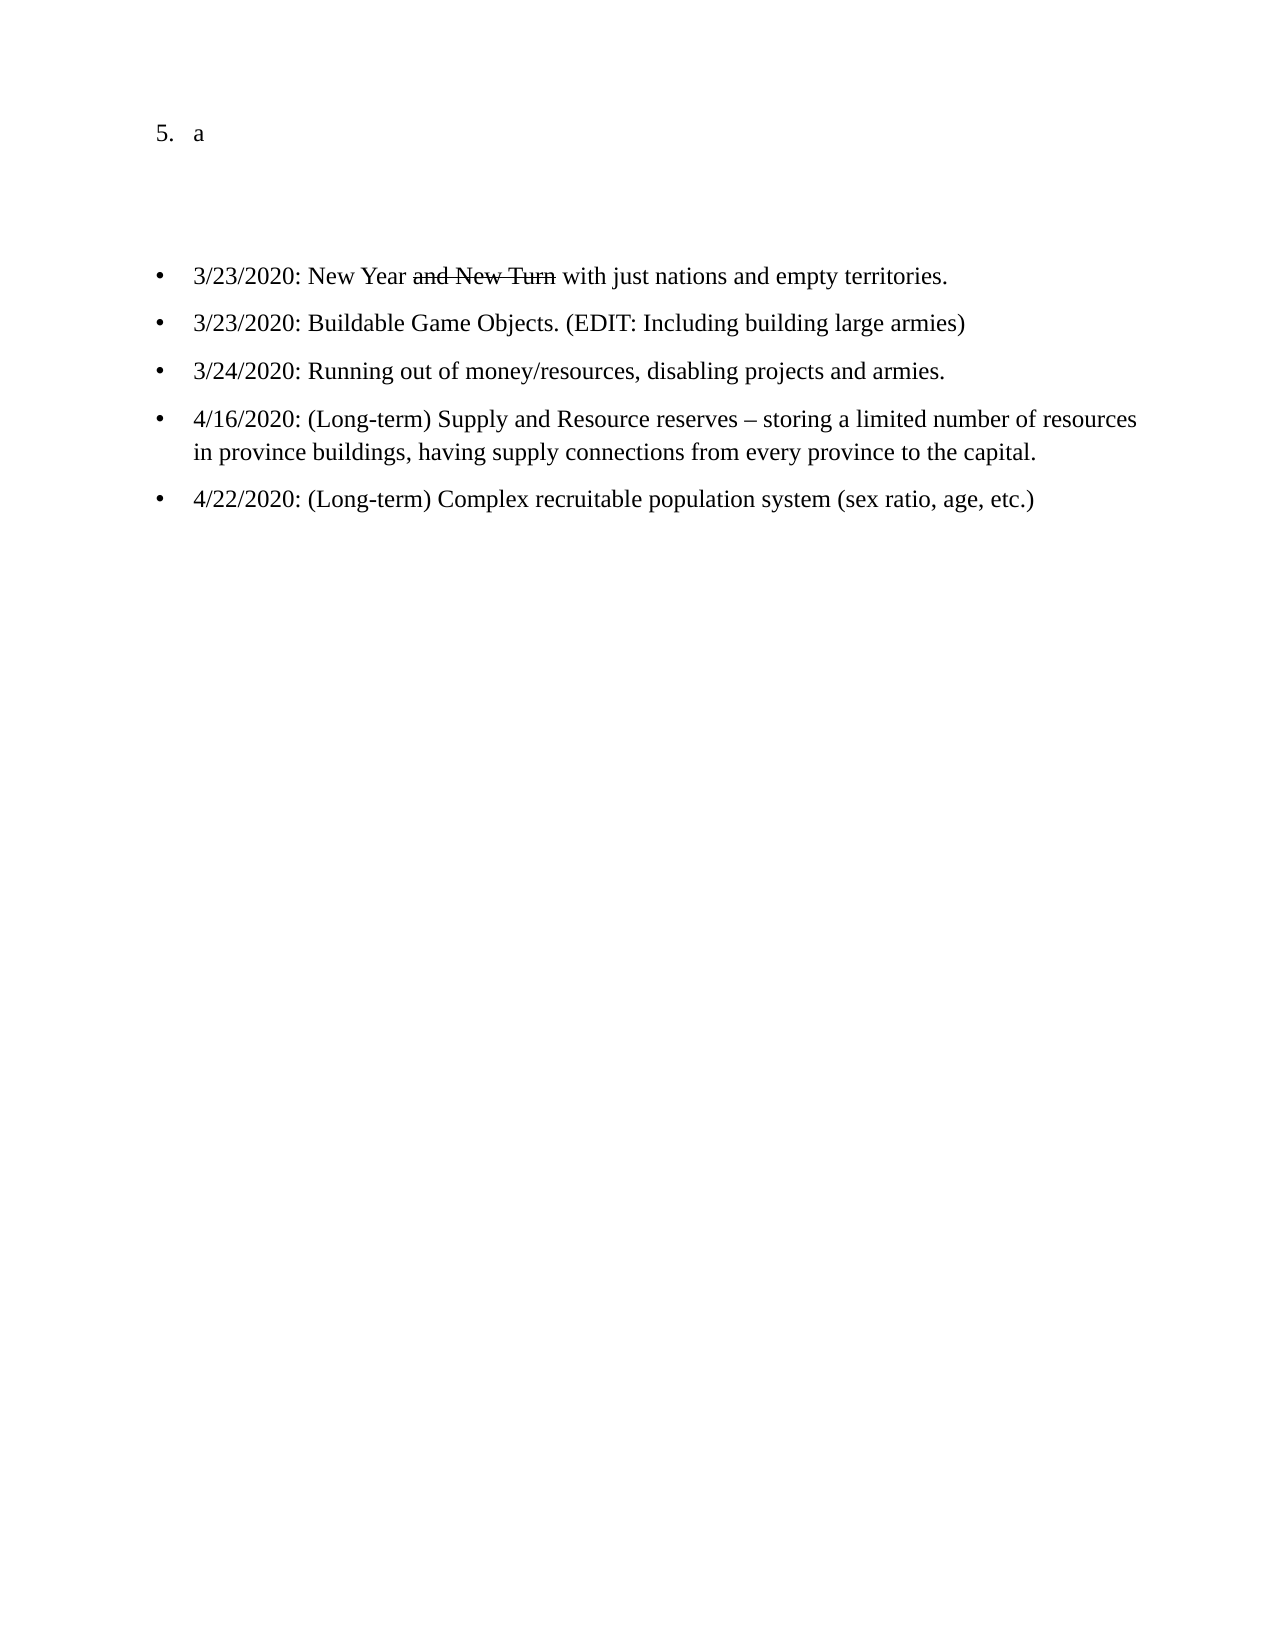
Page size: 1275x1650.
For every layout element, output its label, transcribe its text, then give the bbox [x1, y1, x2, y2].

list a [156, 118, 1157, 147]
list 4/22/2020: (Long-term) Complex recruitable population system (sex ratio, age, etc.) [156, 484, 1157, 513]
list 4/16/2020: (Long-term) Supply and Resource reserves – storing a limited number of resources in province buildings, having supply connections from every province to the capital. [156, 404, 1157, 466]
list 3/24/2020: Running out of money/resources, disabling projects and armies. [156, 356, 1157, 385]
list 3/23/2020: New Year and New Turn with just nations and empty territories. [156, 261, 1157, 290]
list 3/23/2020: Buildable Game Objects. (EDIT: Including building large armies) [156, 308, 1157, 337]
